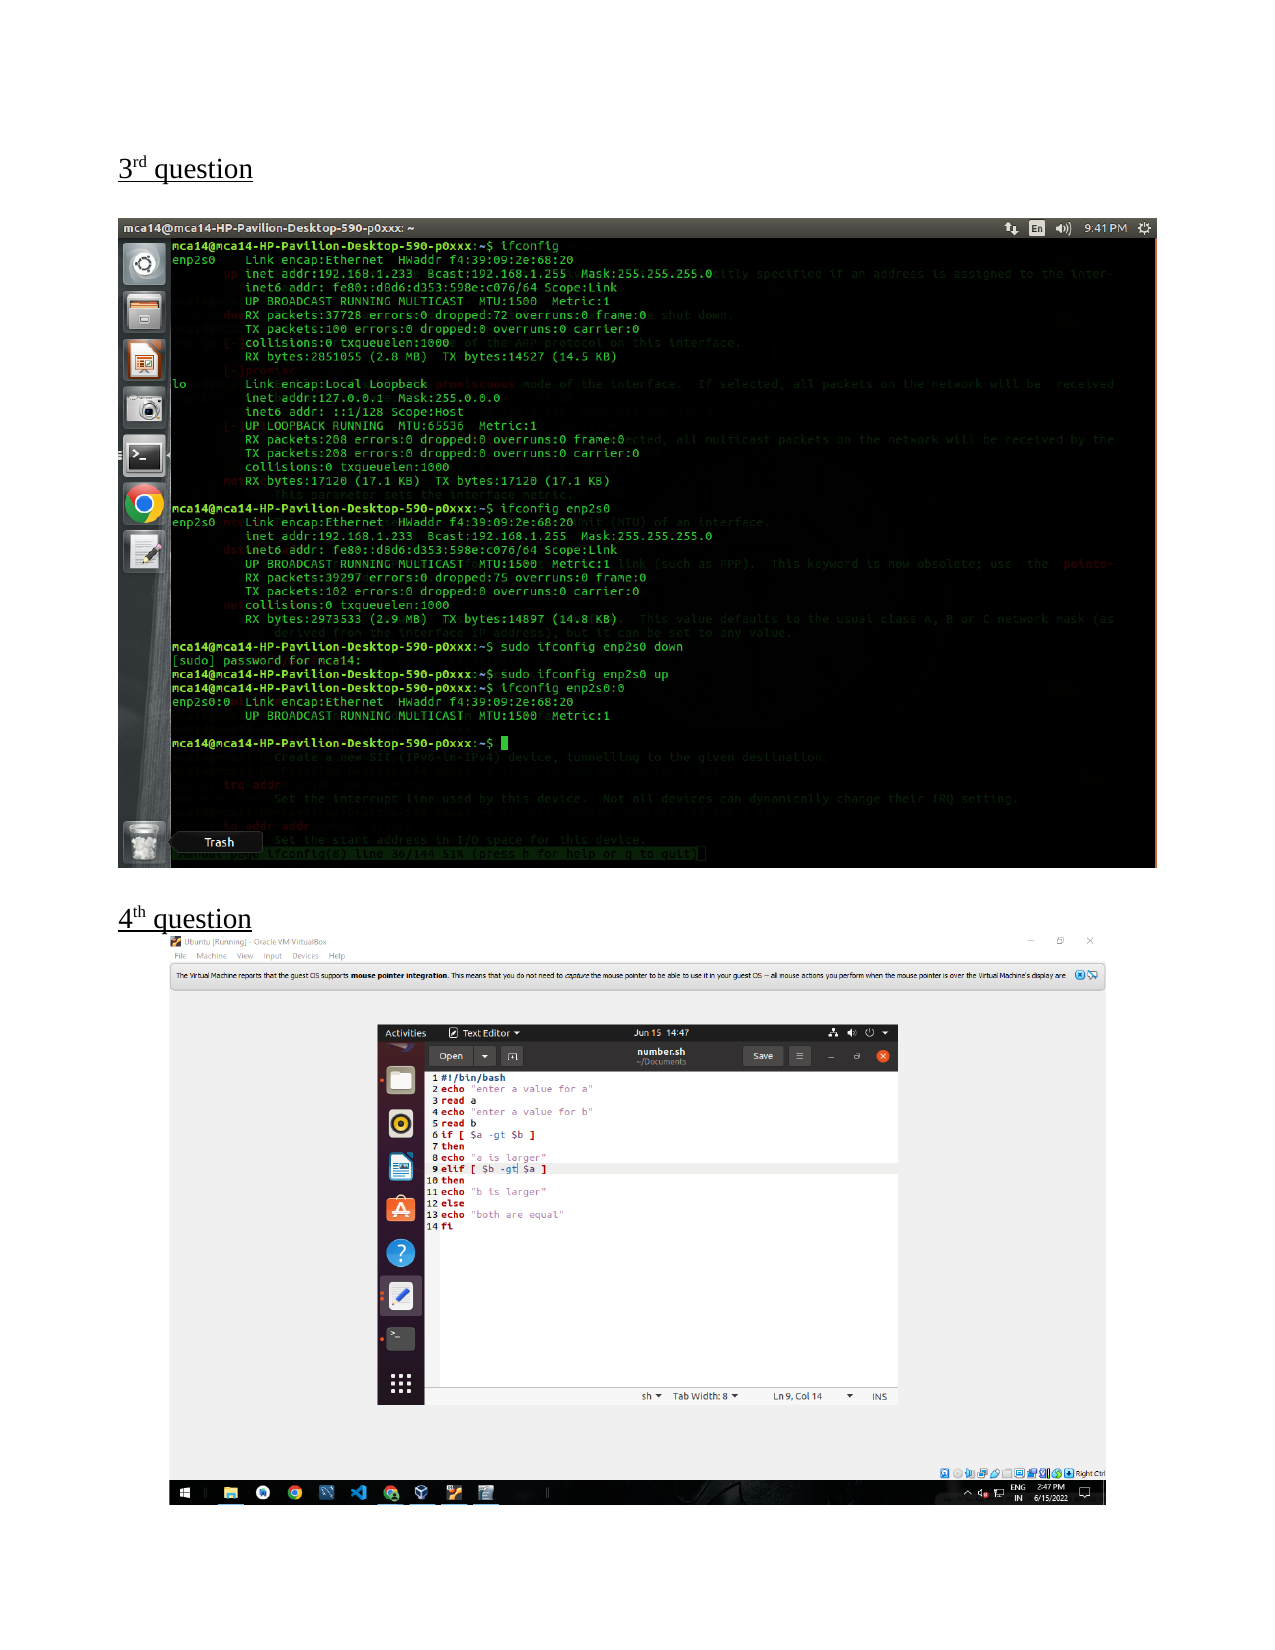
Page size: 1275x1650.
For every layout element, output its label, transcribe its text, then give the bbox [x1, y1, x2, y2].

picture [118, 218, 1157, 868]
text 3rd question [118, 152, 1157, 185]
text 4th question [118, 901, 1157, 935]
picture [169, 935, 1106, 1505]
